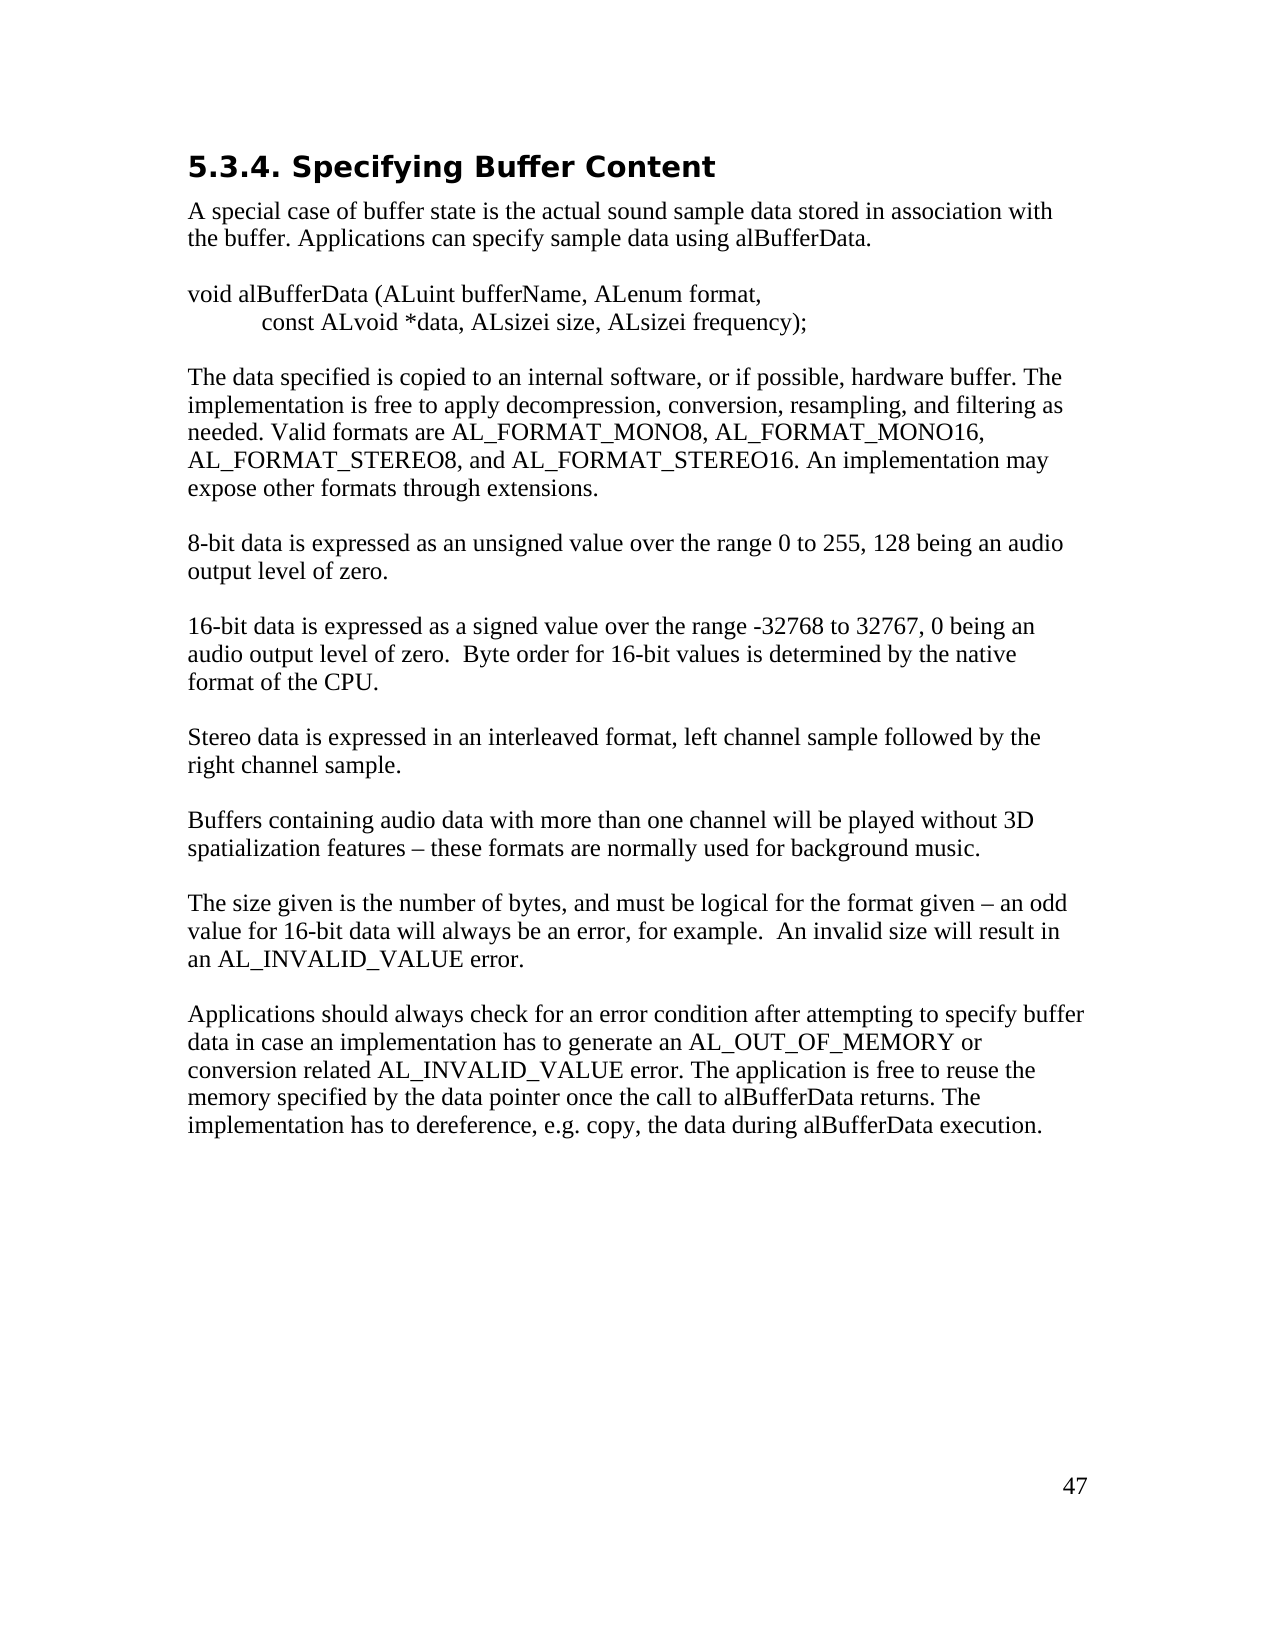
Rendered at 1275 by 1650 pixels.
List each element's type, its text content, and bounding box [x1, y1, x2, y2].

text void alBufferData (ALuint bufferName, ALenum format, [187, 280, 1087, 308]
text The data specified is copied to an internal software, or if possible, hardware buffer. The implementation is free to apply decompression, conversion, resampling, and filtering as needed. Valid formats are AL_FORMAT_MONO8, AL_FORMAT_MONO16, AL_FORMAT_STEREO8, and AL_FORMAT_STEREO16. An implementation may expose other formats through extensions. [187, 363, 1087, 502]
text A special case of buffer state is the actual sound sample data stored in association with the buffer. Applications can specify sample data using alBufferData. [187, 197, 1087, 252]
text const ALvoid *data, ALsizei size, ALsizei frequency); [187, 308, 1087, 335]
text 16-bit data is expressed as a signed value over the range -32768 to 32767, 0 being an audio output level of zero. Byte order for 16-bit values is determined by the native format of the CPU. [187, 612, 1087, 696]
text The size given is the number of bytes, and must be logical for the format given – an odd value for 16-bit data will always be an error, for example. An invalid size will result in an AL_INVALID_VALUE error. [187, 889, 1087, 973]
text Stereo data is expressed in an interleaved format, left channel sample followed by the right channel sample. [187, 723, 1087, 779]
subtitle Specifying Buffer Content [187, 150, 1087, 184]
text Buffers containing audio data with more than one channel will be played without 3D spatialization features – these formats are normally used for background music. [187, 806, 1087, 862]
text Applications should always check for an error condition after attempting to specify buffer data in case an implementation has to generate an AL_OUT_OF_MEMORY or conversion related AL_INVALID_VALUE error. The application is free to reuse the memory specified by the data pointer once the call to alBufferData returns. The implementation has to dereference, e.g. copy, the data during alBufferData execution. [187, 1000, 1087, 1139]
text 8-bit data is expressed as an unsigned value over the range 0 to 255, 128 being an audio output level of zero. [187, 529, 1087, 585]
